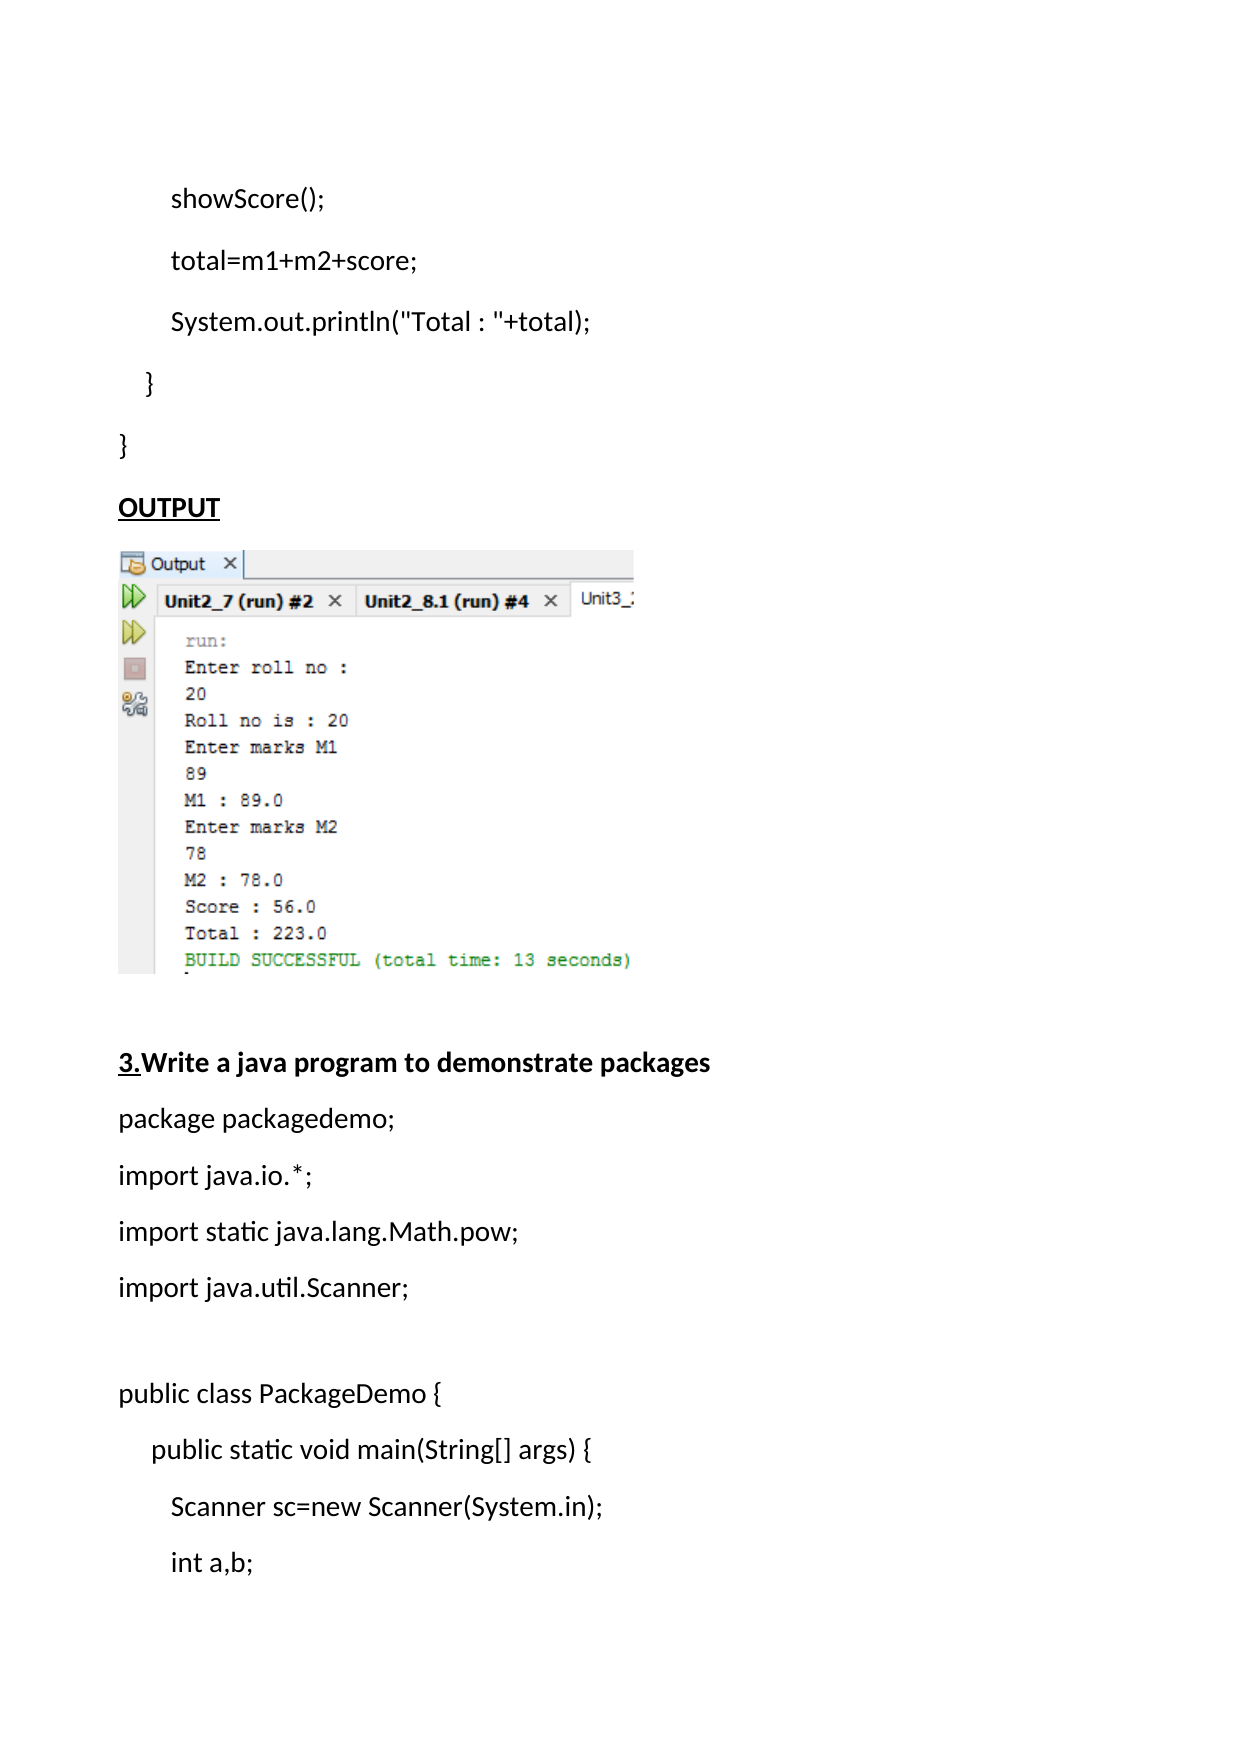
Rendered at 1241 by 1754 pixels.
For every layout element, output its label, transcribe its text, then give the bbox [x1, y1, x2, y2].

text OUTPUT [118, 489, 1122, 524]
text import java.util.Scanner; [118, 1269, 1122, 1305]
text public static void main(String[] args) { [118, 1431, 1122, 1467]
text 3.Write a java program to demonstrate packages [118, 1044, 1122, 1079]
text showScore(); [118, 180, 1122, 216]
text total=m1+m2+score; [118, 242, 1122, 277]
text import static java.lang.Math.pow; [118, 1213, 1122, 1249]
text System.out.println("Total : "+total); [118, 303, 1122, 339]
text public class PackageDemo { [118, 1375, 1122, 1410]
text } [118, 427, 1122, 463]
text import java.io.*; [118, 1157, 1122, 1192]
text package packagedemo; [118, 1100, 1122, 1136]
text int a,b; [118, 1544, 1122, 1580]
text Scanner sc=new Scanner(System.in); [118, 1488, 1122, 1523]
text } [118, 365, 1122, 401]
